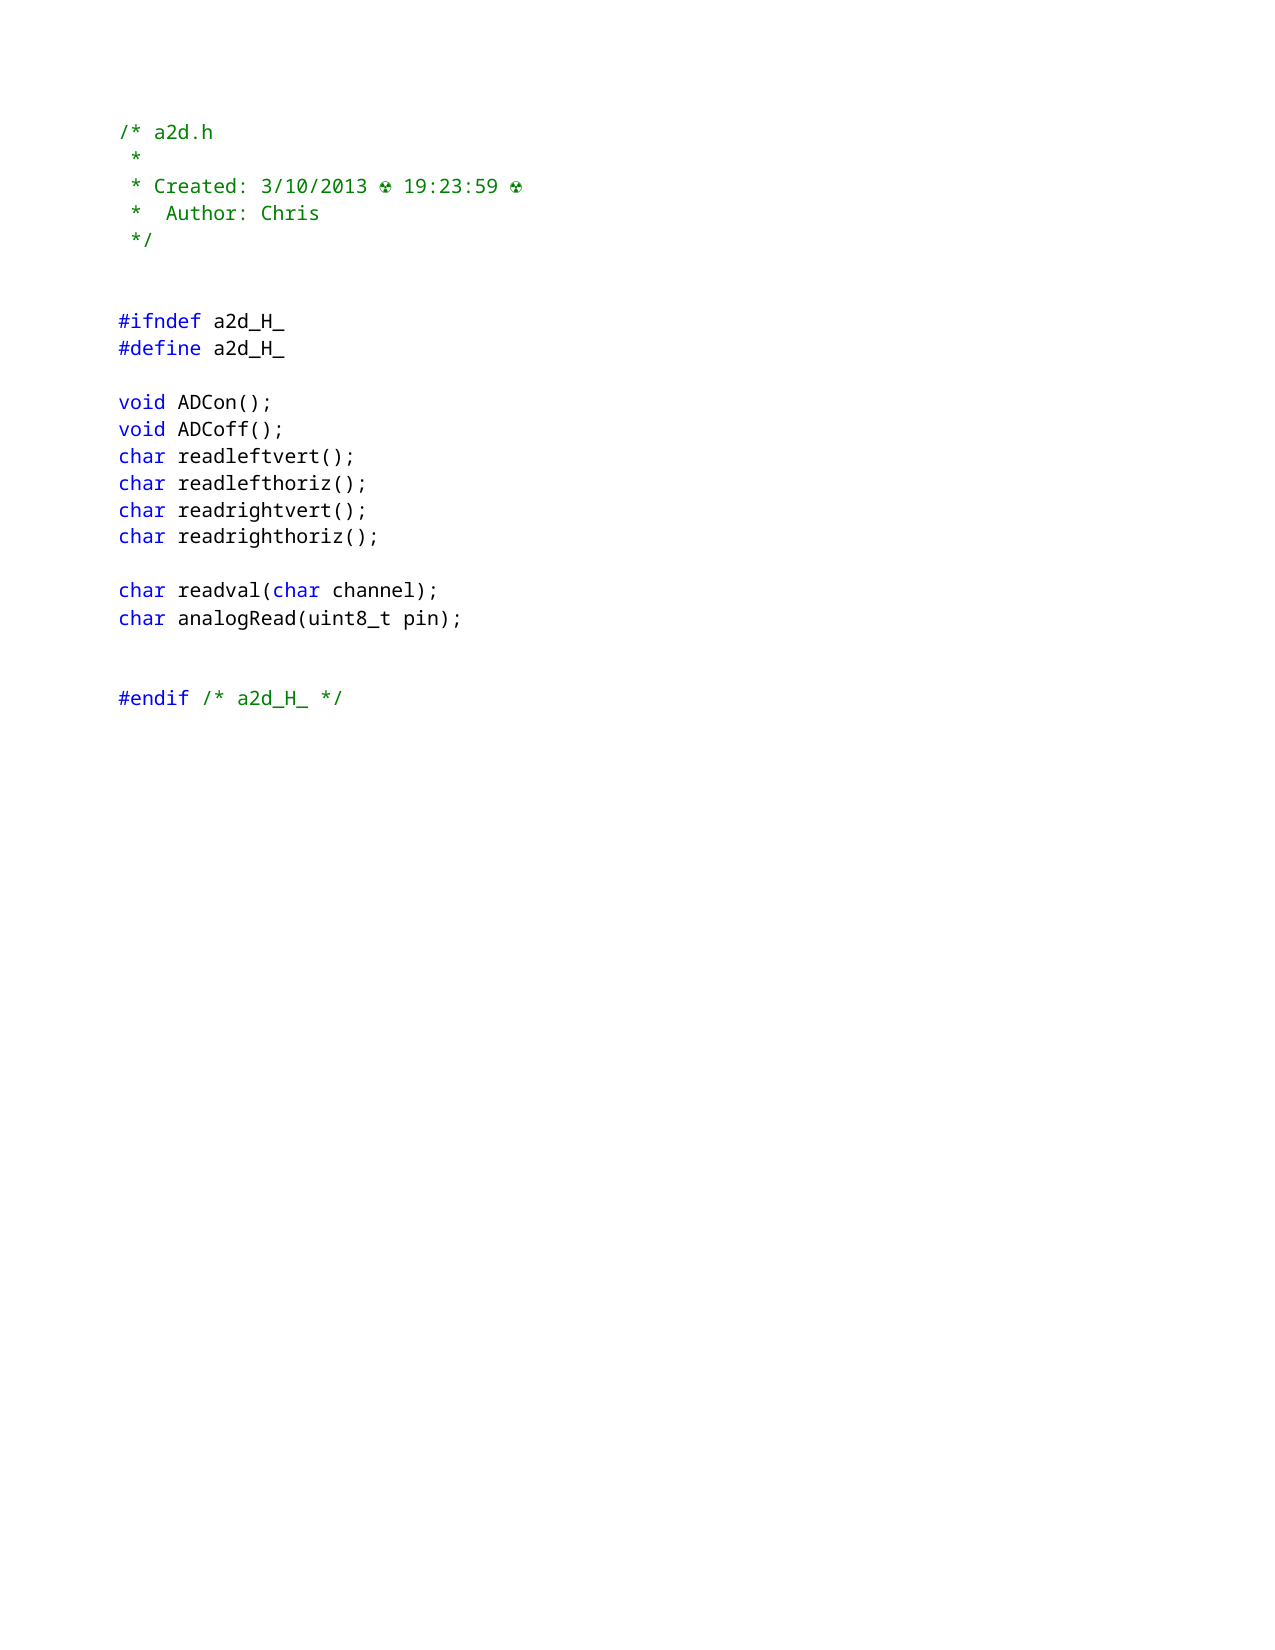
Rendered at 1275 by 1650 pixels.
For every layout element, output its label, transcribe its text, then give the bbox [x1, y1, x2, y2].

text * Author: Chris [118, 199, 1157, 226]
text #endif /* a2d_H_ */ [118, 685, 1157, 712]
text char readval(char channel); [118, 577, 1157, 604]
text /* a2d.h [118, 118, 1157, 145]
text void ADCoff(); [118, 415, 1157, 442]
text char readleftvert(); [118, 442, 1157, 469]
text char analogRead(uint8_t pin); [118, 604, 1157, 631]
text char readrighthoriz(); [118, 523, 1157, 550]
text #define a2d_H_ [118, 334, 1157, 361]
text char readlefthoriz(); [118, 469, 1157, 496]
text #ifndef a2d_H_ [118, 307, 1157, 334]
text */ [118, 226, 1157, 253]
text char readrightvert(); [118, 496, 1157, 523]
text * [118, 145, 1157, 172]
text * Created: 3/10/2013 ☢ 19:23:59 ☢ [118, 172, 1157, 199]
text void ADCon(); [118, 388, 1157, 415]
